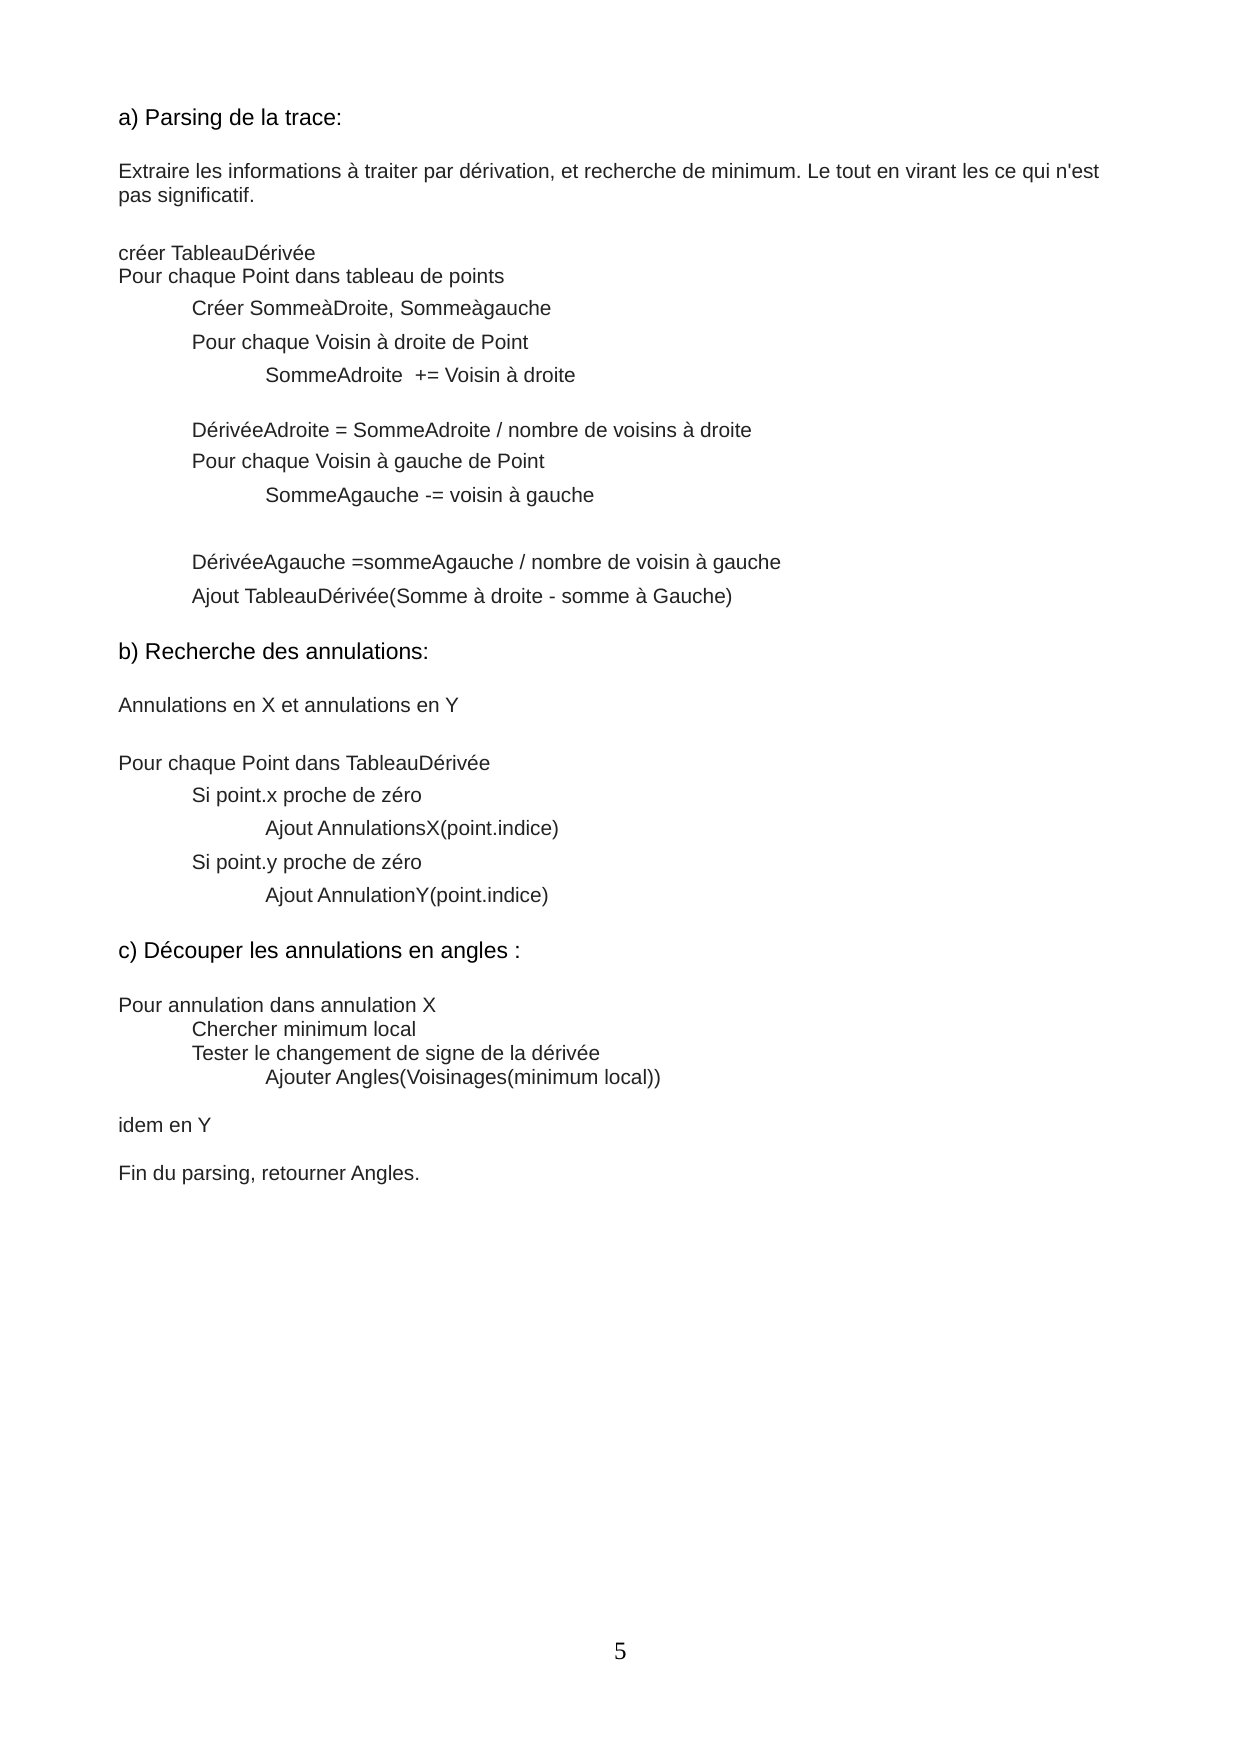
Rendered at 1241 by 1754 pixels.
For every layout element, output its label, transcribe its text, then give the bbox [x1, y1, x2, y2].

text Pour chaque Point dans TableauDérivée Si point.x proche de zéro Ajout AnnulationsX(point.indice) Si point.y proche de zéro Ajout AnnulationY(point.indice) c) Découper les annulations en angles : [118, 751, 1122, 993]
text Pour annulation dans annulation X Chercher minimum local Tester le changement de signe de la dérivée Ajouter Angles(Voisinages(minimum local)) idem en Y Fin du parsing, retourner Angles. [118, 993, 1122, 1237]
text DérivéeAdroite = SommeAdroite / nombre de voisins à droite Pour chaque Voisin à gauche de Point SommeAgauche -= voisin à gauche DérivéeAgauche =sommeAgauche / nombre de voisin à gauche Ajout TableauDérivée(Somme à droite - somme à Gauche) b) Recherche des annulations: [118, 418, 1122, 693]
text Annulations en X et annulations en Y [118, 693, 1122, 717]
text a) Parsing de la trace: Extraire les informations à traiter par dérivation, et recherche de minimum. Le tout en virant les ce qui n'est pas significatif. créer TableauDérivée Pour chaque Point dans tableau de points Créer SommeàDroite, Sommeàgauche Pour chaque Voisin à droite de Point SommeAdroite += Voisin à droite [118, 104, 1122, 418]
